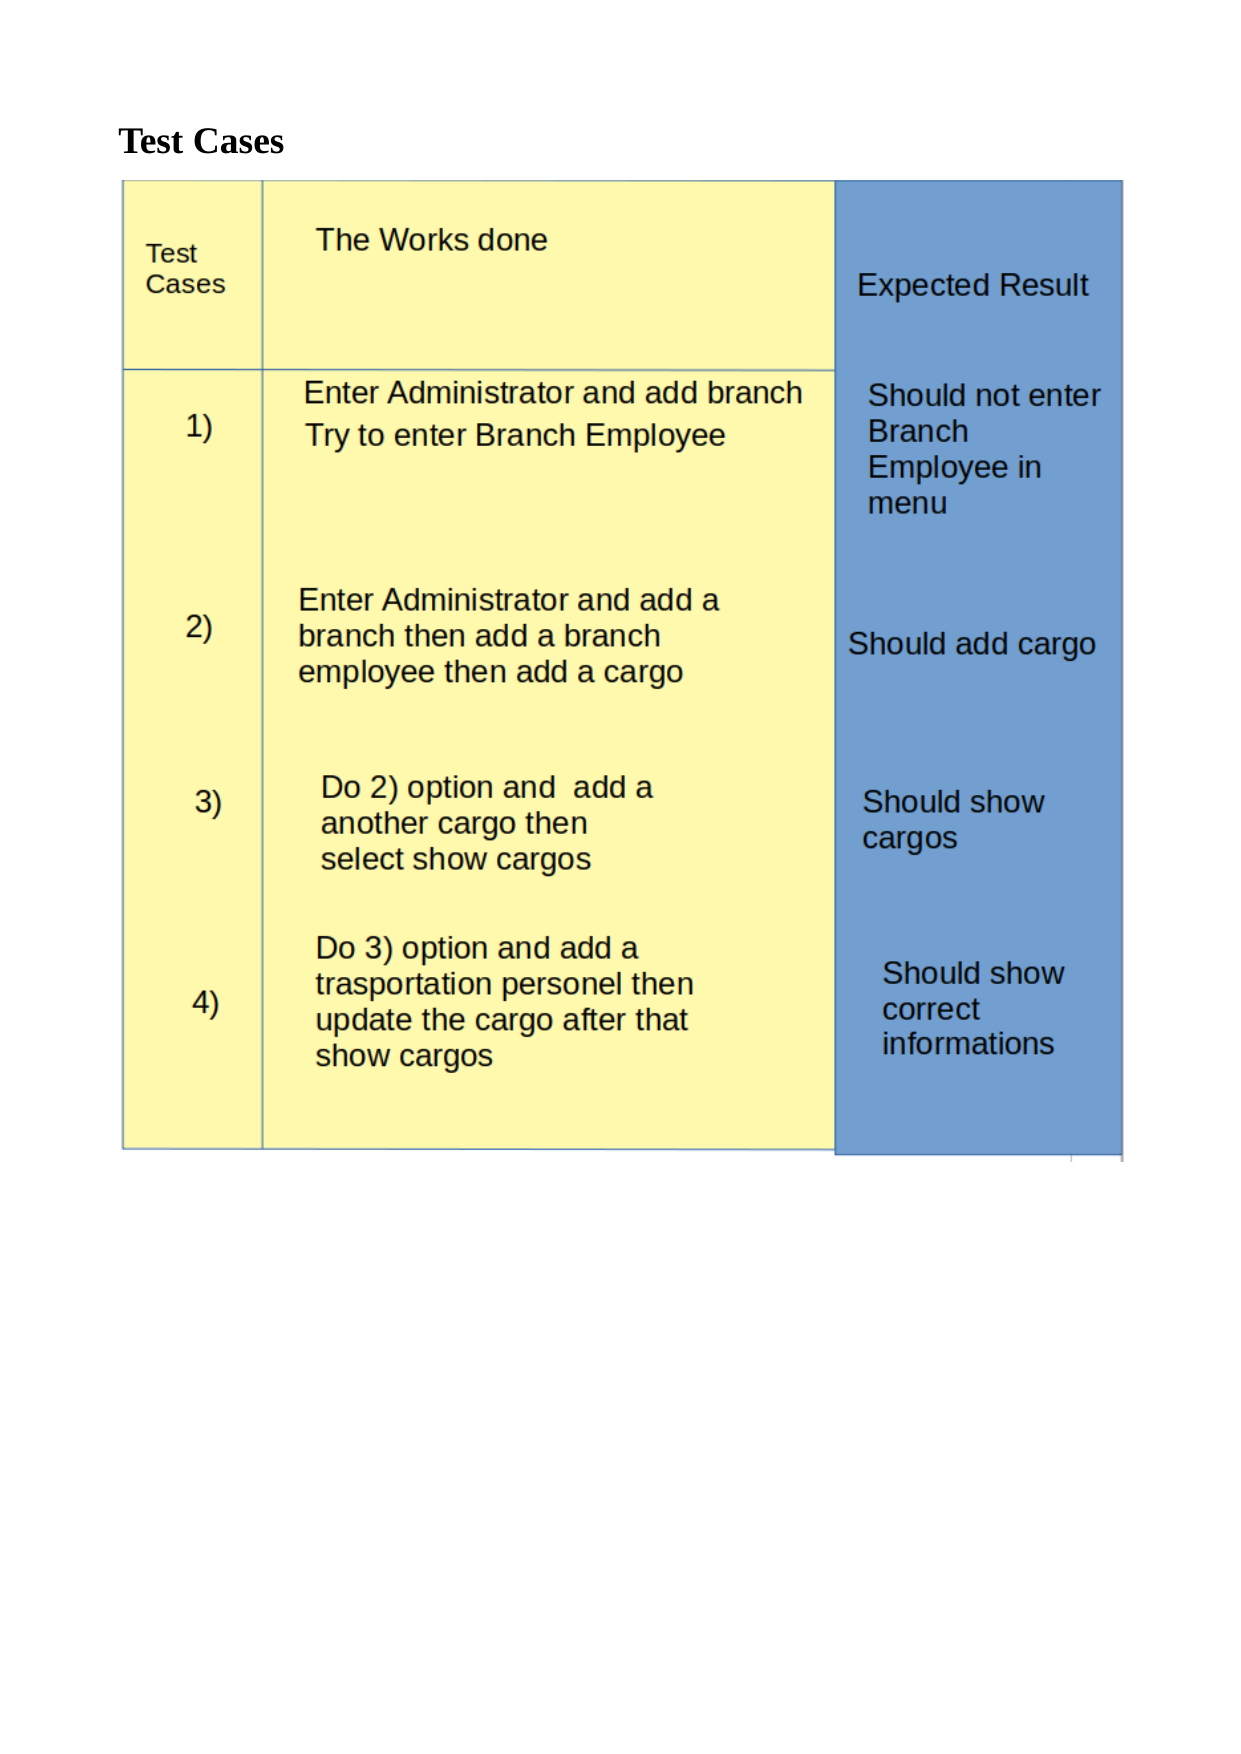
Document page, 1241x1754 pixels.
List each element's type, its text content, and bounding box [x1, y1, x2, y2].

text Test Cases [118, 118, 1122, 161]
picture [119, 180, 1124, 1162]
